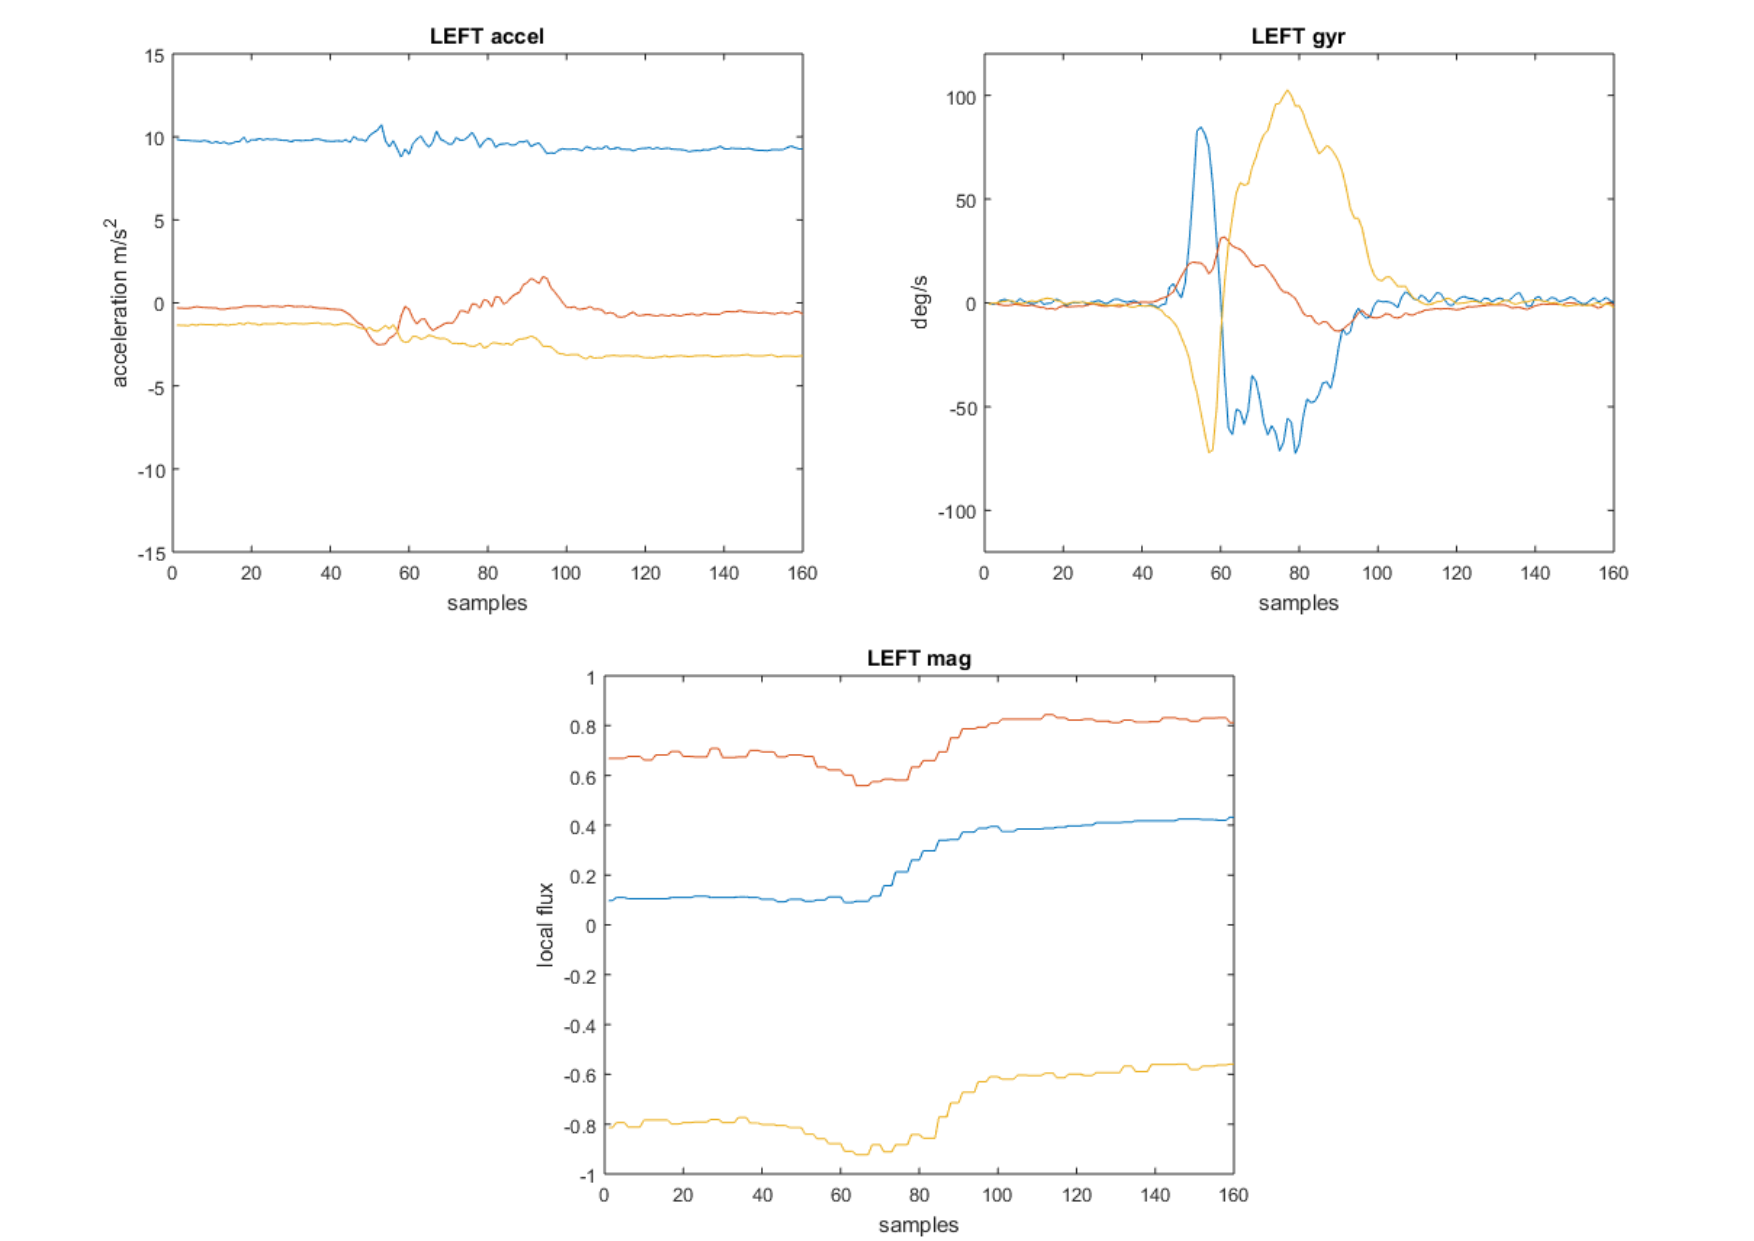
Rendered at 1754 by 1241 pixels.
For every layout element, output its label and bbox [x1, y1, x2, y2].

picture [67, 9, 1691, 619]
picture [499, 631, 1311, 1241]
